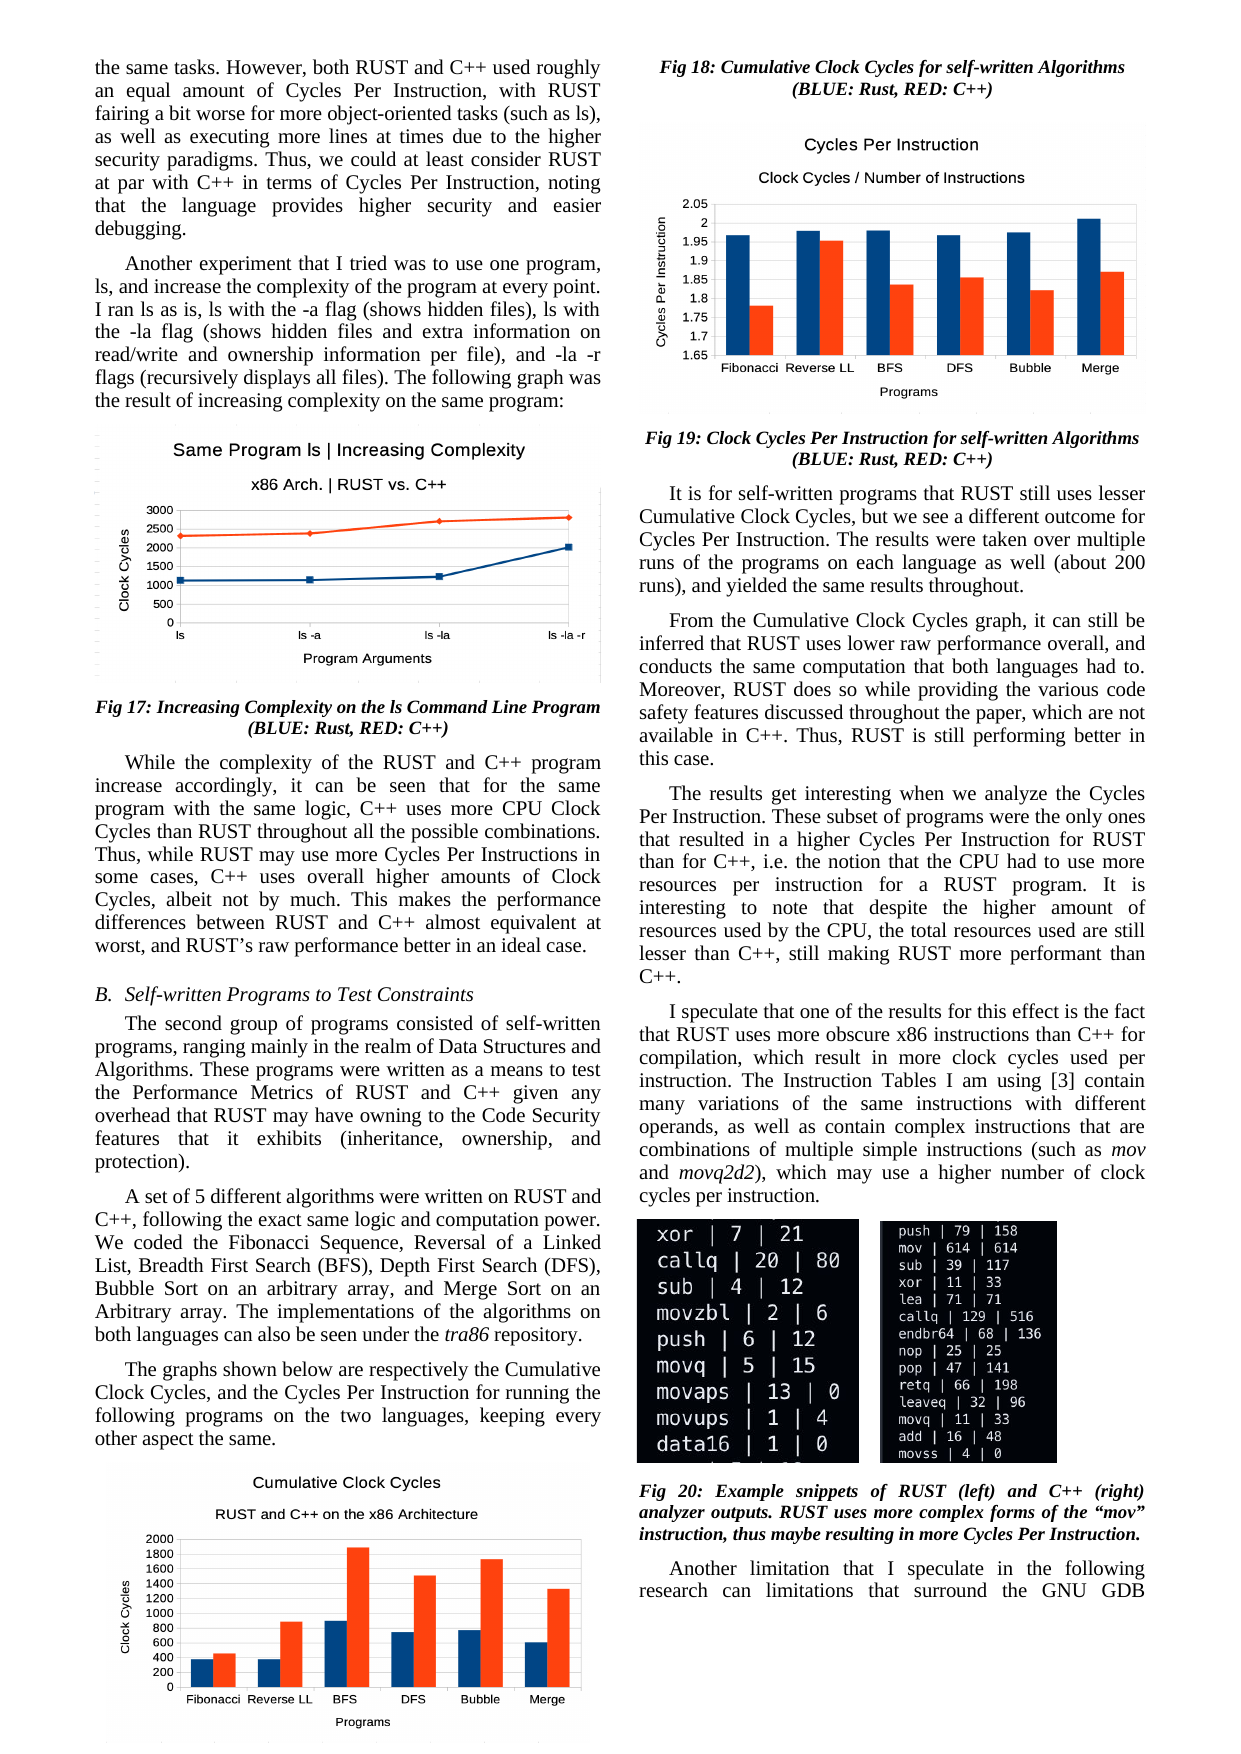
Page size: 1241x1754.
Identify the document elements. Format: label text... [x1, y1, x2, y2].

text From the Cumulative Clock Cycles graph, it can still be inferred that RUST uses lower raw performance overall, and conducts the same computation that both languages had to. Moreover, RUST does so while providing the various code safety features discussed throughout the paper, which are not available in C++. Thus, RUST is still performing better in this case. [639, 609, 1146, 769]
text Fig 19: Clock Cycles Per Instruction for self-written Algorithms (BLUE: Rust, RED: C++) [639, 414, 1146, 470]
text A set of 5 different algorithms were written on RUST and C++, following the exact same logic and computation power. We coded the Fibonacci Sequence, Reversal of a Linked List, Breadth First Search (BFS), Depth First Search (DFS), Bubble Sort on an arbitrary array, and Merge Sort on an Arbitrary array. The implementations of the algorithms on both languages can also be seen under the tra86 repository. [94, 1185, 601, 1346]
text Fig 17: Increasing Complexity on the ls Command Line Program (BLUE: Rust, RED: C++) [94, 683, 601, 739]
text [639, 112, 1146, 122]
text The second group of programs consisted of self-written programs, ranging mainly in the realm of Data Structures and Algorithms. These programs were written as a means to test the Performance Metrics of RUST and C++ given any overhead that RUST may have owning to the Code Security features that it exhibits (inheritance, ownership, and protection). [94, 1013, 601, 1173]
picture [880, 1221, 1057, 1463]
text Another limitation that I speculate in the following research can limitations that surround the GNU GDB [639, 1557, 1146, 1602]
picture [106, 1462, 590, 1743]
text The results get interesting when we analyze the Cycles Per Instruction. These subset of programs were the only ones that resulted in a higher Cycles Per Instruction for RUST than for C++, i.e. the notion that the CPU had to use more resources per instruction for a RUST program. It is interesting to note that despite the higher amount of resources used by the CPU, the total resources used are still lesser than C++, still making RUST more performant than C++. [639, 782, 1146, 988]
picture [94, 424, 602, 683]
text the same tasks. However, both RUST and C++ used roughly an equal amount of Cycles Per Instruction, with RUST fairing a bit worse for more object-oriented tasks (such as ls), as well as executing more lines at times due to the higher security paradigms. Thus, we could at least consider RUST at par with C++ in terms of Cycles Per Instruction, noting that the language provides higher security and easier debugging. [94, 56, 601, 239]
picture [638, 122, 1146, 414]
text I speculate that one of the results for this effect is the fact that RUST uses more obscure x86 instructions than C++ for compilation, which result in more clock cycles used per instruction. The Instruction Tables I am using [3] contain many variations of the same instructions with different operands, as well as contain complex instructions that are combinations of multiple simple instructions (such as mov and movq2d2), which may use a higher number of clock cycles per instruction. [639, 1001, 1146, 1207]
text Fig 20: Example snippets of RUST (left) and C++ (right) analyzer outputs. RUST uses more complex forms of the “mov” instruction, thus maybe resulting in more Cycles Per Instruction. [639, 1356, 1146, 1544]
text Fig 18: Cumulative Clock Cycles for self-written Algorithms (BLUE: Rust, RED: C++) [639, 56, 1146, 99]
text Another experiment that I tried was to use one program, ls, and increase the complexity of the program at every point. I ran ls as is, ls with the -a flag (shows hidden files), ls with the -la flag (shows hidden files and extra information on read/write and ownership information per file), and -la -r flags (recursively displays all files). The following graph was the result of increasing complexity on the same program: [94, 252, 601, 412]
picture [636, 1219, 859, 1463]
text It is for self-written programs that RUST still uses lesser Cumulative Clock Cycles, but we see a different outcome for Cycles Per Instruction. The results were taken over multiple runs of the programs on each language as well (about 200 runs), and yielded the same results throughout. [639, 482, 1146, 597]
text While the complexity of the RUST and C++ program increase accordingly, it can be seen that for the same program with the same logic, C++ uses more CPU Clock Cycles than RUST throughout all the possible combinations. Thus, while RUST may use more Cycles Per Instructions in some cases, C++ uses overall higher amounts of Clock Cycles, albeit not by much. This makes the performance differences between RUST and C++ almost equivalent at worst, and RUST’s raw performance better in an ideal case. [94, 751, 601, 957]
text The graphs shown below are respectively the Cumulative Clock Cycles, and the Cycles Per Instruction for running the following programs on the two languages, keeping every other aspect the same. [94, 1358, 601, 1450]
subtitle Self-written Programs to Test Constraints [94, 982, 601, 1006]
